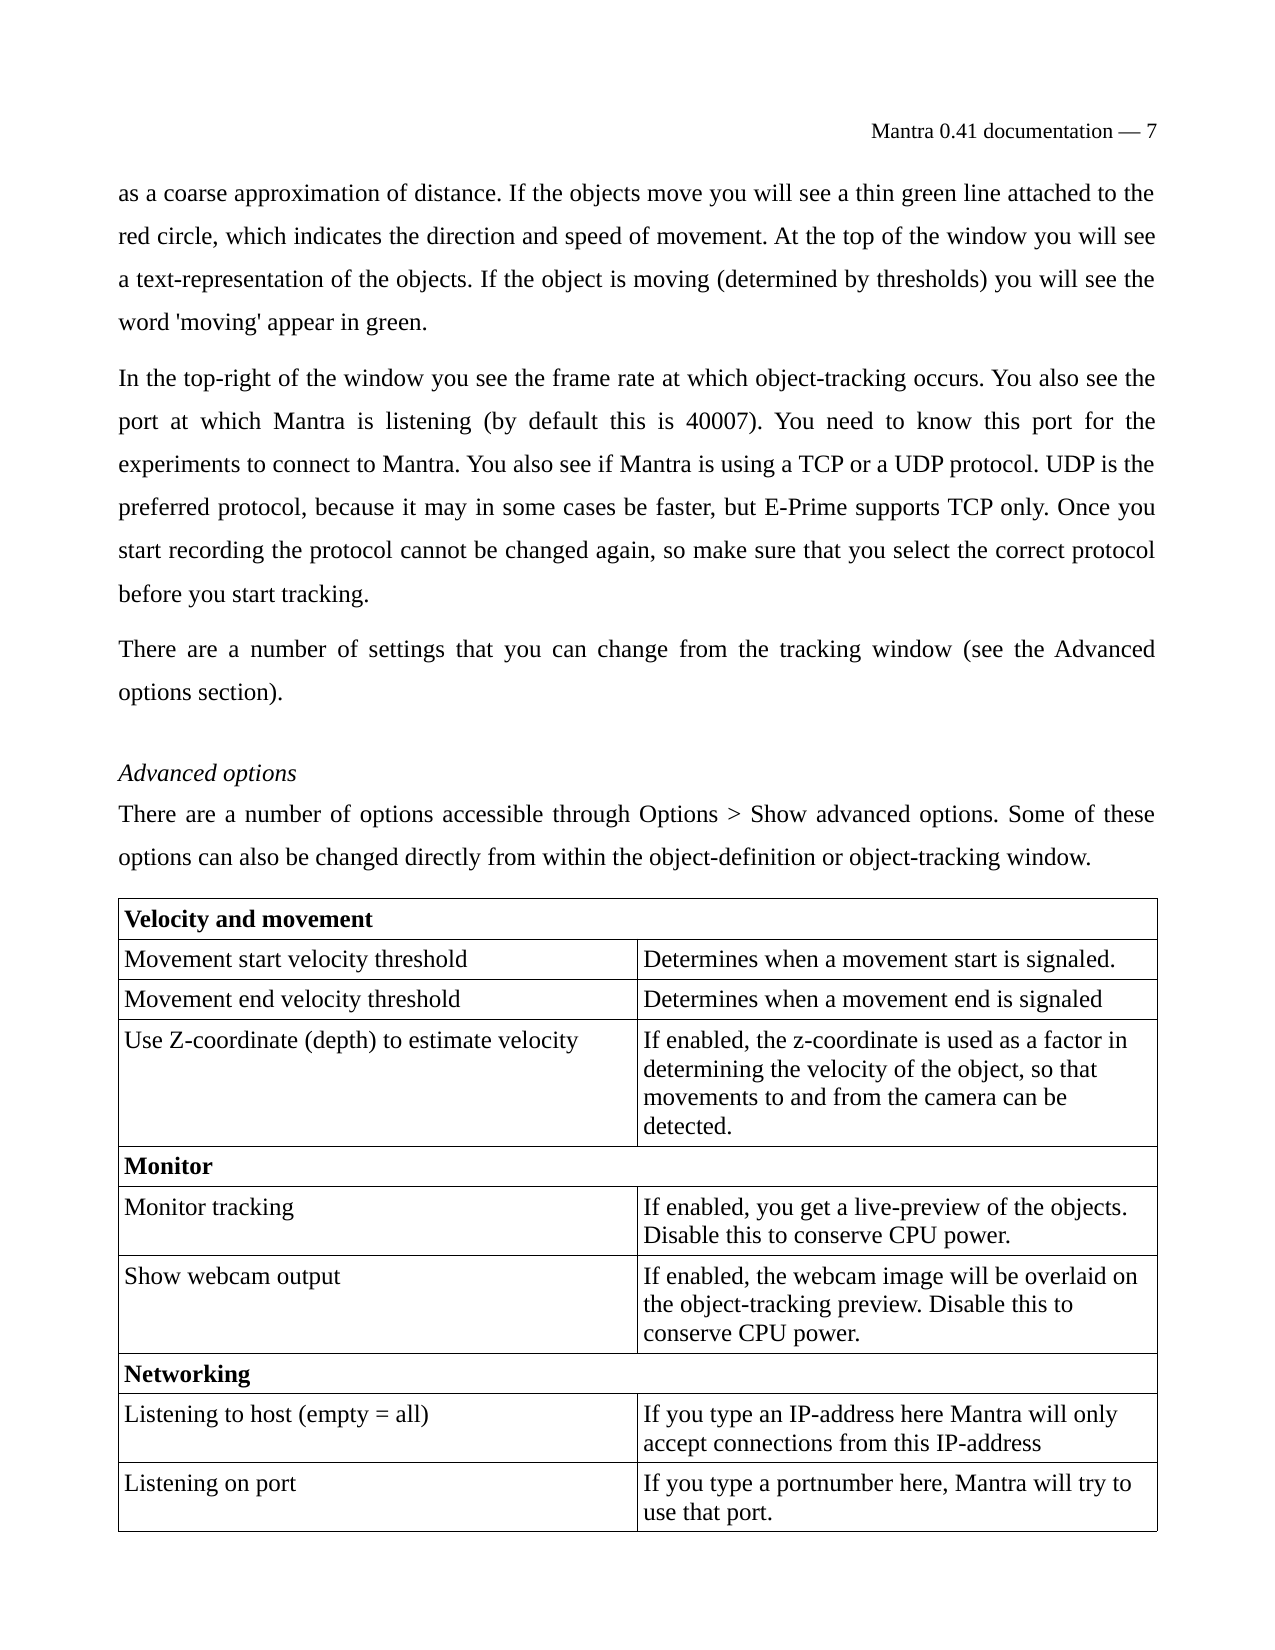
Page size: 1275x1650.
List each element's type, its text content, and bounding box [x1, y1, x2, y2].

table_cell If enabled, the webcam image will be overlaid on the object-tracking preview. Disable this to conserve CPU power. [638, 1256, 1157, 1353]
text There are a number of settings that you can change from the tracking window (see the Advanced options section). [118, 634, 1157, 706]
table_cell Show webcam output [119, 1256, 637, 1353]
text There are a number of options accessible through Options > Show advanced options. Some of these options can also be changed directly from within the object-definition or object-tracking window. [118, 799, 1157, 871]
table_cell Listening to host (empty = all) [119, 1394, 637, 1462]
table_header Velocity and movement [119, 899, 1157, 938]
table_cell If enabled, you get a live-preview of the objects. Disable this to conserve CPU power. [638, 1187, 1157, 1255]
table_cell If you type a portnumber here, Mantra will try to use that port. [638, 1463, 1157, 1531]
table_cell Determines when a movement start is signaled. [638, 940, 1157, 979]
table_cell Determines when a movement end is signaled [638, 980, 1157, 1019]
table_cell If you type an IP-address here Mantra will only accept connections from this IP-address [638, 1394, 1157, 1462]
table_cell Use Z-coordinate (depth) to estimate velocity [119, 1020, 637, 1146]
table_cell Monitor [119, 1147, 1157, 1186]
table_cell Networking [119, 1354, 1157, 1393]
subtitle Advanced options [118, 758, 1157, 787]
table_cell Listening on port [119, 1463, 637, 1531]
table_cell Movement end velocity threshold [119, 980, 637, 1019]
text In the top-right of the window you see the frame rate at which object-tracking occurs. You also see the port at which Mantra is listening (by default this is 40007). You need to know this port for the experiments to connect to Mantra. You also see if Mantra is using a TCP or a UDP protocol. UDP is the preferred protocol, because it may in some cases be faster, but E-Prime supports TCP only. Once you start recording the protocol cannot be changed again, so make sure that you select the correct protocol before you start tracking. [118, 363, 1157, 607]
table_cell If enabled, the z-coordinate is used as a factor in determining the velocity of the object, so that movements to and from the camera can be detected. [638, 1020, 1157, 1146]
table_cell Monitor tracking [119, 1187, 637, 1255]
table_cell Movement start velocity threshold [119, 940, 637, 979]
text as a coarse approximation of distance. If the objects move you will see a thin green line attached to the red circle, which indicates the direction and speed of movement. At the top of the window you will see a text-representation of the objects. If the object is moving (determined by thresholds) you will see the word 'moving' appear in green. [118, 178, 1157, 336]
